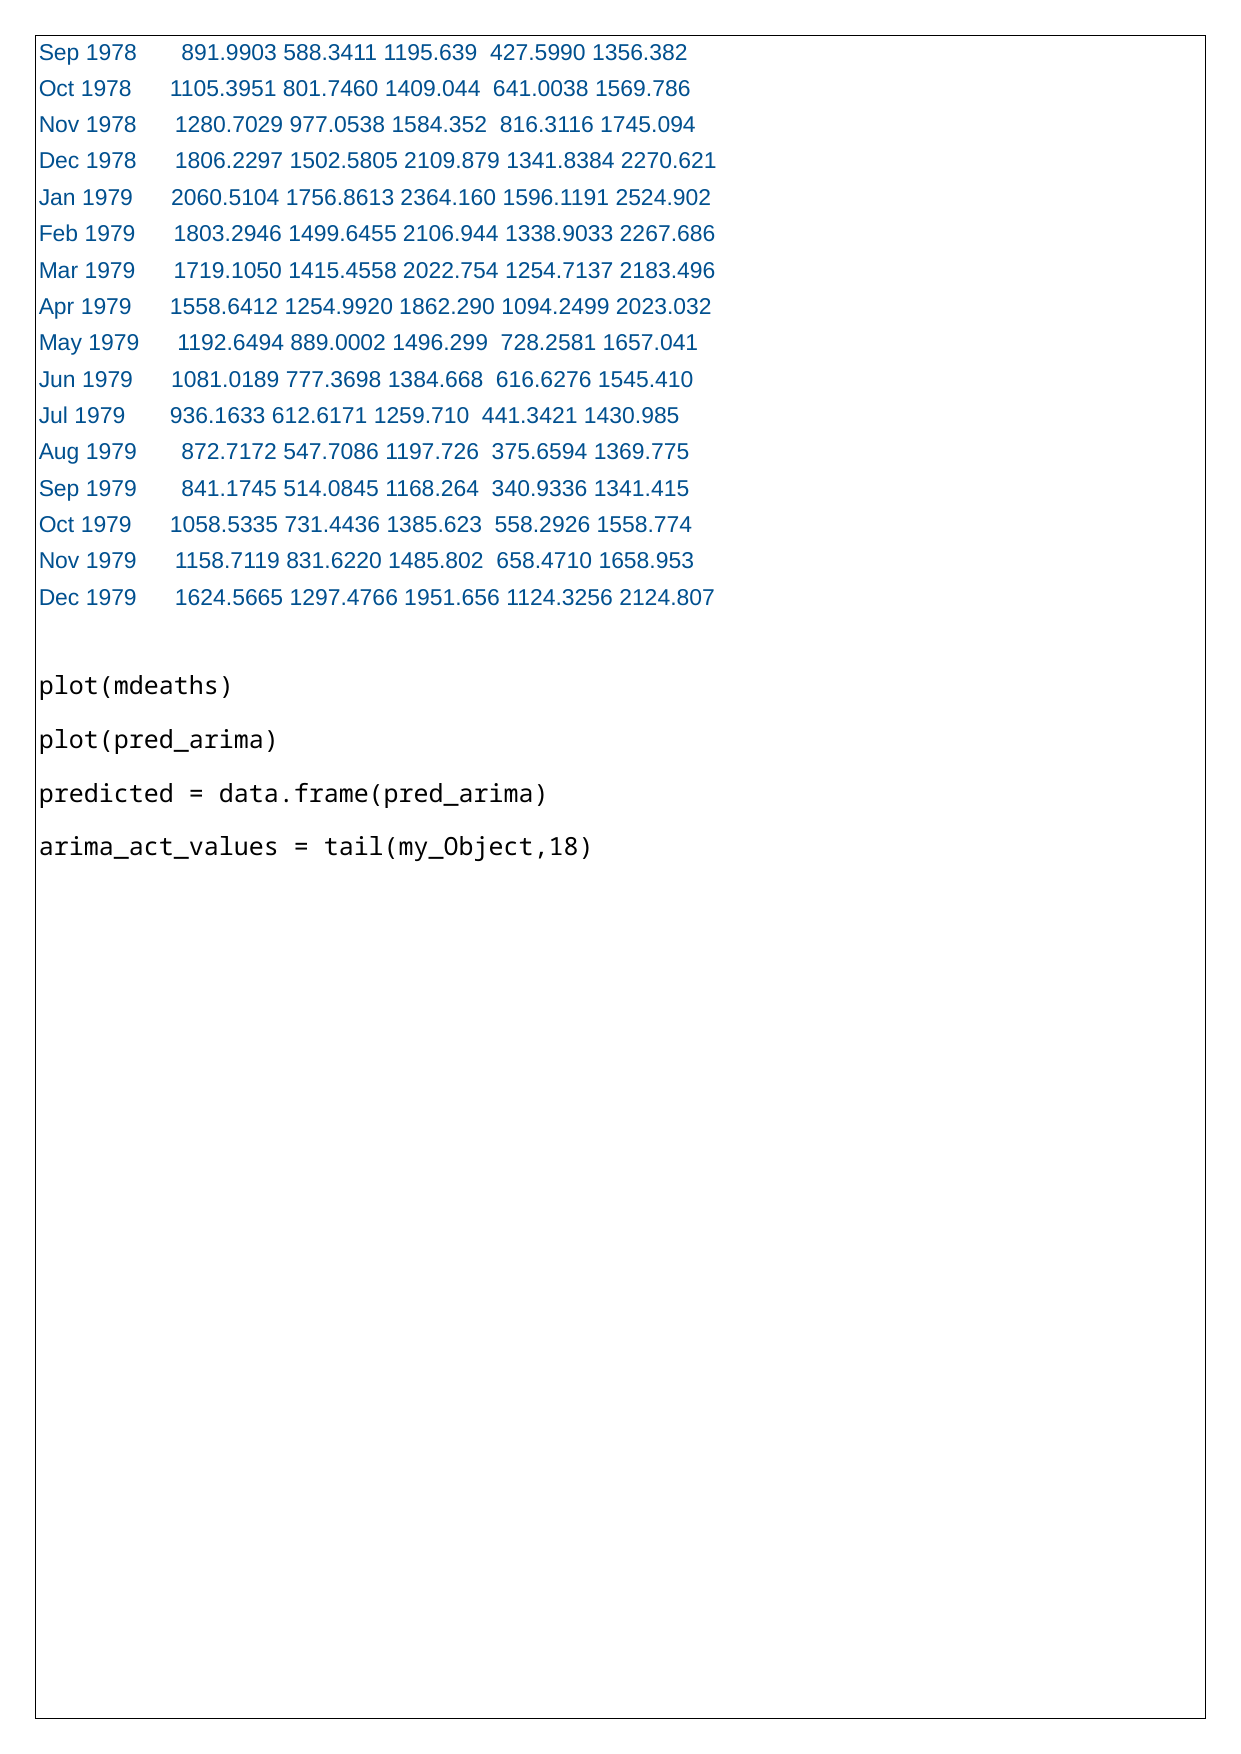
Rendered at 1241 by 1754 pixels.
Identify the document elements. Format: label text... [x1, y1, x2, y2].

text arima_act_values = tail(my_Object,18) [38, 829, 1202, 863]
text May 1979 1192.6494 889.0002 1496.299 728.2581 1657.041 [38, 329, 1202, 356]
text Jul 1979 936.1633 612.6171 1259.710 441.3421 1430.985 [38, 402, 1202, 428]
text Jun 1979 1081.0189 777.3698 1384.668 616.6276 1545.410 [38, 366, 1202, 392]
text plot(mdeaths) [38, 668, 1202, 702]
text Sep 1979 841.1745 514.0845 1168.264 340.9336 1341.415 [38, 475, 1202, 501]
text Nov 1978 1280.7029 977.0538 1584.352 816.3116 1745.094 [38, 111, 1202, 137]
text Nov 1979 1158.7119 831.6220 1485.802 658.4710 1658.953 [38, 547, 1202, 574]
text Oct 1978 1105.3951 801.7460 1409.044 641.0038 1569.786 [38, 75, 1202, 101]
text Sep 1978 891.9903 588.3411 1195.639 427.5990 1356.382 [38, 38, 1202, 65]
text Aug 1979 872.7172 547.7086 1197.726 375.6594 1369.775 [38, 438, 1202, 465]
text Apr 1979 1558.6412 1254.9920 1862.290 1094.2499 2023.032 [38, 293, 1202, 319]
text Feb 1979 1803.2946 1499.6455 2106.944 1338.9033 2267.686 [38, 220, 1202, 247]
text Mar 1979 1719.1050 1415.4558 2022.754 1254.7137 2183.496 [38, 257, 1202, 283]
text Jan 1979 2060.5104 1756.8613 2364.160 1596.1191 2524.902 [38, 184, 1202, 210]
text predicted = data.frame(pred_arima) [38, 775, 1202, 809]
text Oct 1979 1058.5335 731.4436 1385.623 558.2926 1558.774 [38, 511, 1202, 537]
text Dec 1979 1624.5665 1297.4766 1951.656 1124.3256 2124.807 [38, 584, 1202, 610]
text plot(pred_arima) [38, 721, 1202, 756]
text Dec 1978 1806.2297 1502.5805 2109.879 1341.8384 2270.621 [38, 147, 1202, 174]
